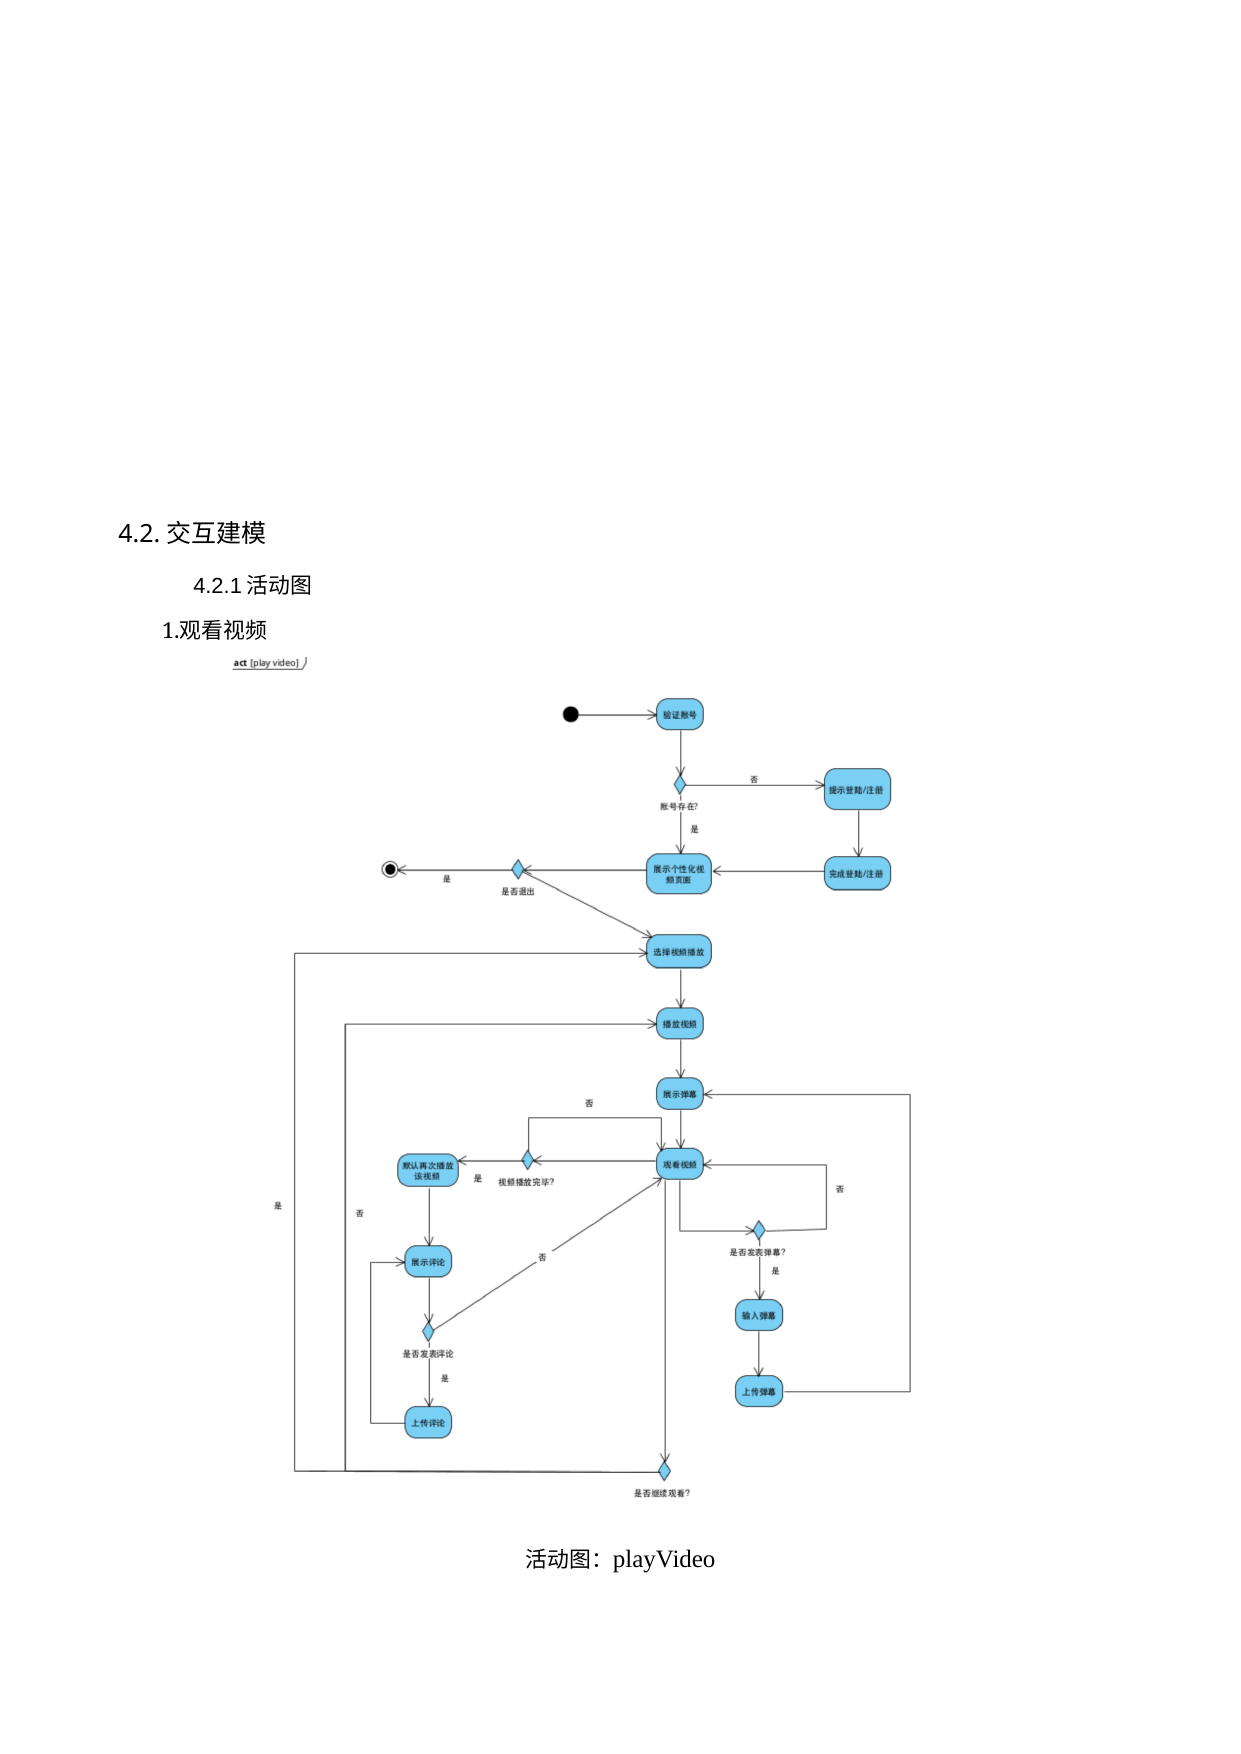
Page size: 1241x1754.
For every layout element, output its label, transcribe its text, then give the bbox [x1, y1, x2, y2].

subtitle 4.2.1活动图 [118, 568, 1122, 600]
text 活动图：playVideo [118, 657, 1122, 1573]
text 1.观看视频 [118, 613, 1122, 644]
picture [232, 657, 1008, 1529]
subtitle 交互建模 [118, 513, 1122, 549]
